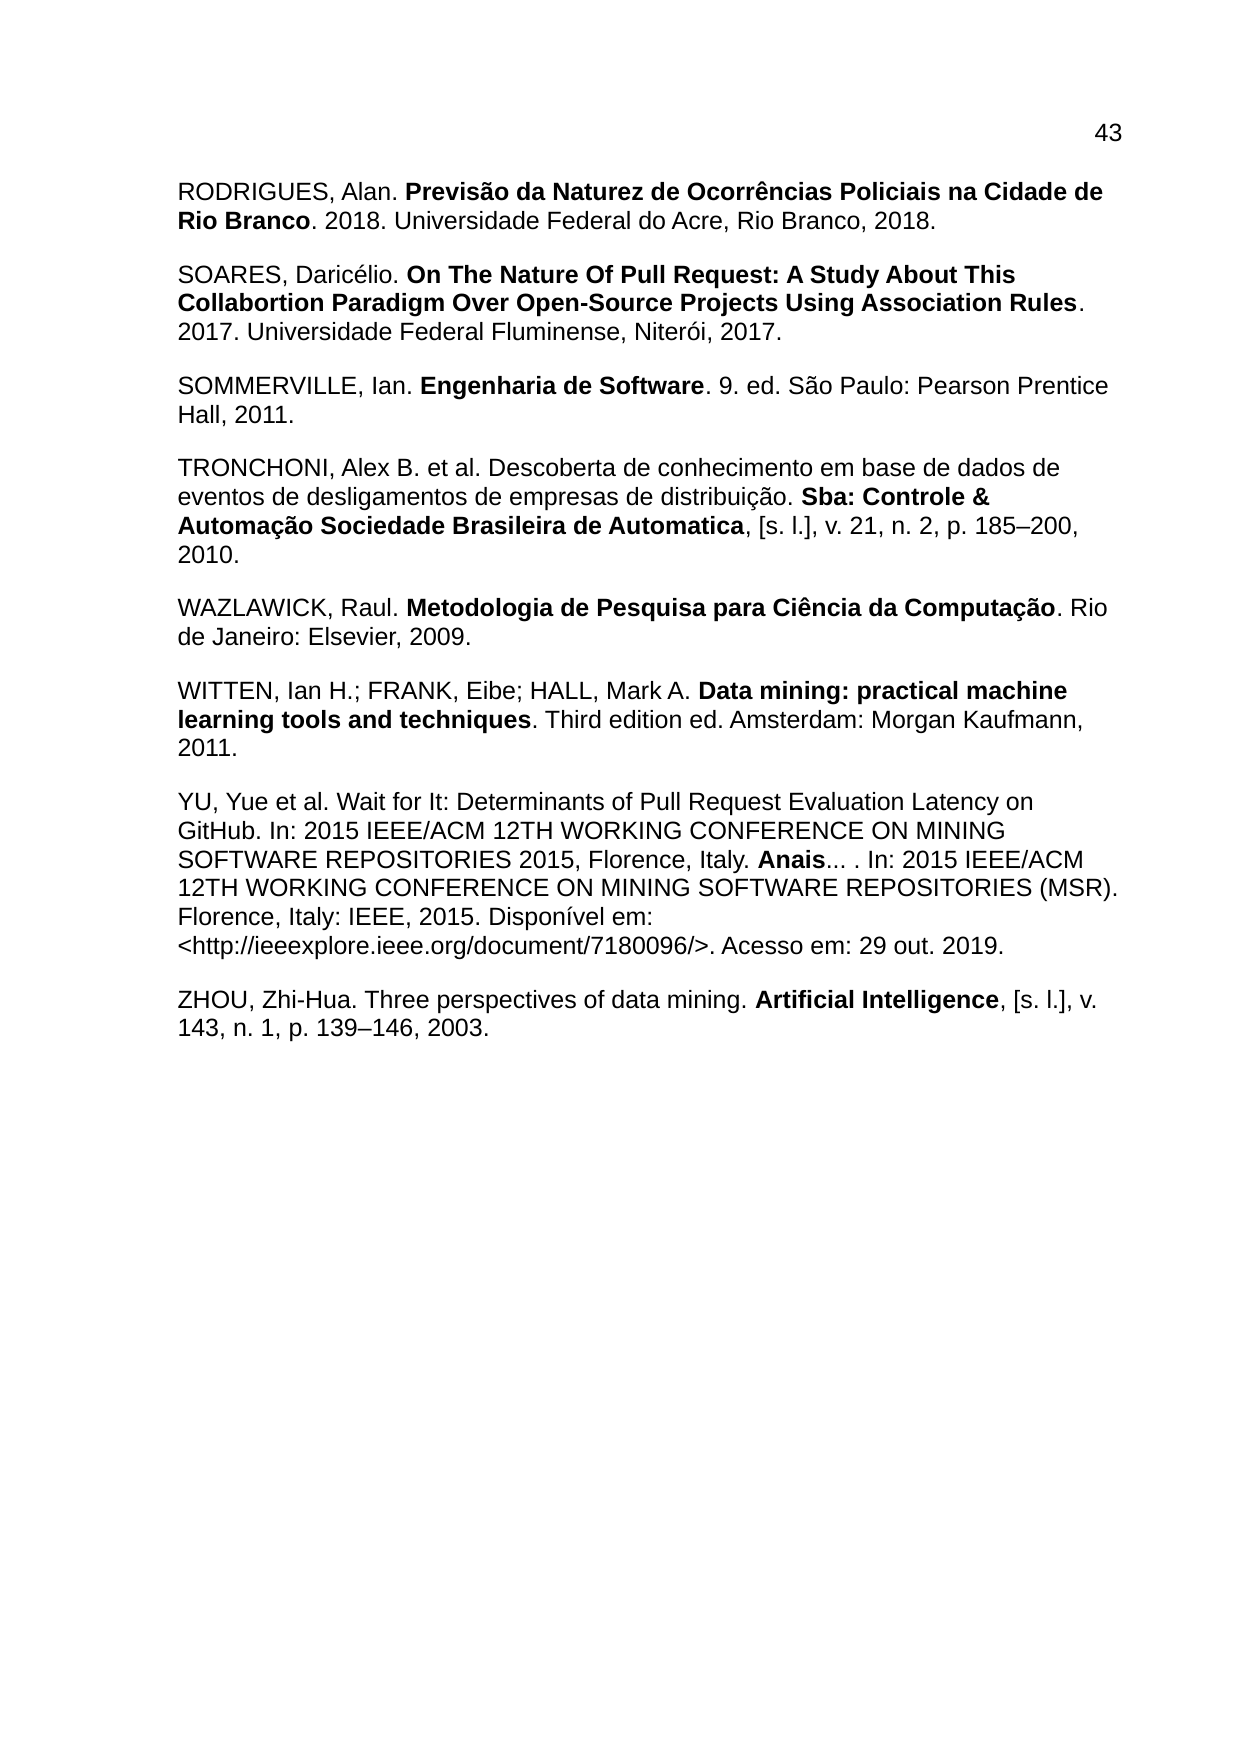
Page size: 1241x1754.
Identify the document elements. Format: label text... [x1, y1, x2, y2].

text TRONCHONI, Alex B. et al. Descoberta de conhecimento em base de dados de eventos de desligamentos de empresas de distribuição. Sba: Controle & Automação Sociedade Brasileira de Automatica, [s. l.], v. 21, n. 2, p. 185–200, 2010. [177, 453, 1122, 568]
text RODRIGUES, Alan. Previsão da Naturez de Ocorrências Policiais na Cidade de Rio Branco. 2018. Universidade Federal do Acre, Rio Branco, 2018. [177, 177, 1122, 234]
text WITTEN, Ian H.; FRANK, Eibe; HALL, Mark A. Data mining: practical machine learning tools and techniques. Third edition ed. Amsterdam: Morgan Kaufmann, 2011. [177, 676, 1122, 762]
text SOMMERVILLE, Ian. Engenharia de Software. 9. ed. São Paulo: Pearson Prentice Hall, 2011. [177, 371, 1122, 428]
text WAZLAWICK, Raul. Metodologia de Pesquisa para Ciência da Computação. Rio de Janeiro: Elsevier, 2009. [177, 593, 1122, 651]
text ZHOU, Zhi-Hua. Three perspectives of data mining. Artificial Intelligence, [s. l.], v. 143, n. 1, p. 139–146, 2003. [177, 984, 1122, 1042]
text YU, Yue et al. Wait for It: Determinants of Pull Request Evaluation Latency on GitHub. In: 2015 IEEE/ACM 12TH WORKING CONFERENCE ON MINING SOFTWARE REPOSITORIES 2015, Florence, Italy. Anais... . In: 2015 IEEE/ACM 12TH WORKING CONFERENCE ON MINING SOFTWARE REPOSITORIES (MSR). Florence, Italy: IEEE, 2015. Disponível em: <http://ieeexplore.ieee.org/document/7180096/>. Acesso em: 29 out. 2019. [177, 787, 1122, 959]
text SOARES, Daricélio. On The Nature Of Pull Request: A Study About This Collabortion Paradigm Over Open-Source Projects Using Association Rules. 2017. Universidade Federal Fluminense, Niterói, 2017. [177, 259, 1122, 346]
